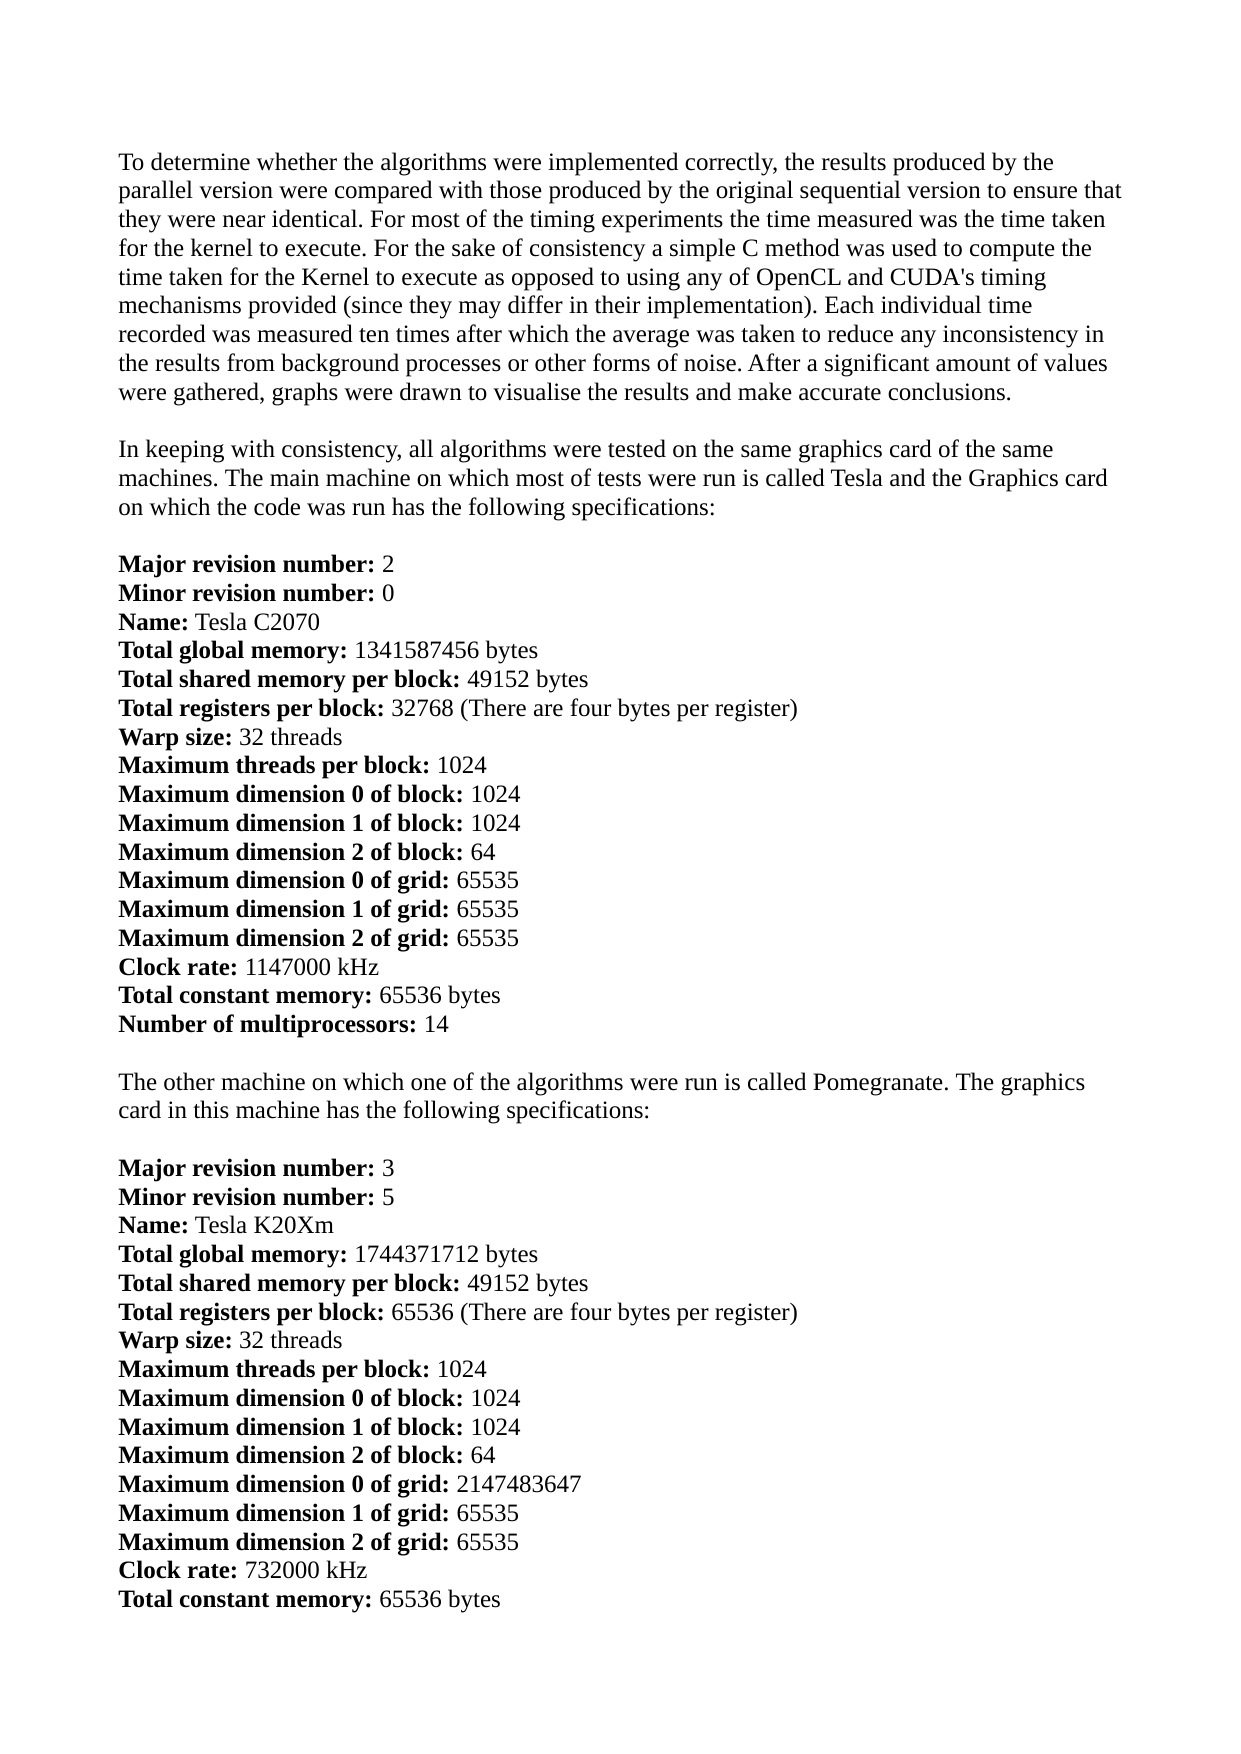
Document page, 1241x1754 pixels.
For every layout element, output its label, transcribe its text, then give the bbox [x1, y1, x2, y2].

text The other machine on which one of the algorithms were run is called Pomegranate. The graphics card in this machine has the following specifications: [118, 1067, 1122, 1124]
text Minor revision number: 5 [118, 1182, 1122, 1211]
text Total shared memory per block: 49152 bytes [118, 1268, 1122, 1297]
text Total global memory: 1341587456 bytes [118, 636, 1122, 664]
text Maximum dimension 1 of block: 1024 [118, 1412, 1122, 1441]
text To determine whether the algorithms were implemented correctly, the results produced by the parallel version were compared with those produced by the original sequential version to ensure that they were near identical. For most of the timing experiments the time measured was the time taken for the kernel to execute. For the sake of consistency a simple C method was used to compute the time taken for the Kernel to execute as opposed to using any of OpenCL and CUDA's timing mechanisms provided (since they may differ in their implementation). Each individual time recorded was measured ten times after which the average was taken to reduce any inconsistency in the results from background processes or other forms of noise. After a significant amount of values were gathered, graphs were drawn to visualise the results and make accurate conclusions. [118, 147, 1122, 406]
text Total constant memory: 65536 bytes [118, 1584, 1122, 1613]
text In keeping with consistency, all algorithms were tested on the same graphics card of the same machines. The main machine on which most of tests were run is called Tesla and the Graphics card on which the code was run has the following specifications: [118, 434, 1122, 521]
text Clock rate: 1147000 kHz [118, 952, 1122, 981]
text Total global memory: 1744371712 bytes [118, 1239, 1122, 1268]
text Maximum dimension 1 of grid: 65535 [118, 1498, 1122, 1527]
text Maximum dimension 0 of grid: 65535 [118, 866, 1122, 894]
text Warp size: 32 threads [118, 722, 1122, 751]
text Major revision number: 2 [118, 549, 1122, 578]
text Total shared memory per block: 49152 bytes [118, 664, 1122, 693]
text Total constant memory: 65536 bytes [118, 981, 1122, 1009]
text Maximum dimension 2 of grid: 65535 [118, 1527, 1122, 1556]
text Major revision number: 3 [118, 1153, 1122, 1182]
text Maximum dimension 0 of grid: 2147483647 [118, 1469, 1122, 1498]
text Maximum dimension 1 of block: 1024 [118, 808, 1122, 837]
text Minor revision number: 0 [118, 578, 1122, 607]
text Total registers per block: 32768 (There are four bytes per register) [118, 693, 1122, 722]
text Number of multiprocessors: 14 [118, 1009, 1122, 1038]
text Maximum dimension 0 of block: 1024 [118, 779, 1122, 808]
text Name: Tesla K20Xm [118, 1211, 1122, 1239]
text Maximum dimension 1 of grid: 65535 [118, 894, 1122, 923]
text Maximum threads per block: 1024 [118, 1354, 1122, 1383]
text Maximum threads per block: 1024 [118, 751, 1122, 779]
text Total registers per block: 65536 (There are four bytes per register) [118, 1297, 1122, 1326]
text Name: Tesla C2070 [118, 607, 1122, 636]
text Warp size: 32 threads [118, 1326, 1122, 1354]
text Maximum dimension 2 of block: 64 [118, 1441, 1122, 1469]
text Maximum dimension 2 of block: 64 [118, 837, 1122, 866]
text Maximum dimension 2 of grid: 65535 [118, 923, 1122, 952]
text Clock rate: 732000 kHz [118, 1556, 1122, 1584]
text Maximum dimension 0 of block: 1024 [118, 1383, 1122, 1412]
